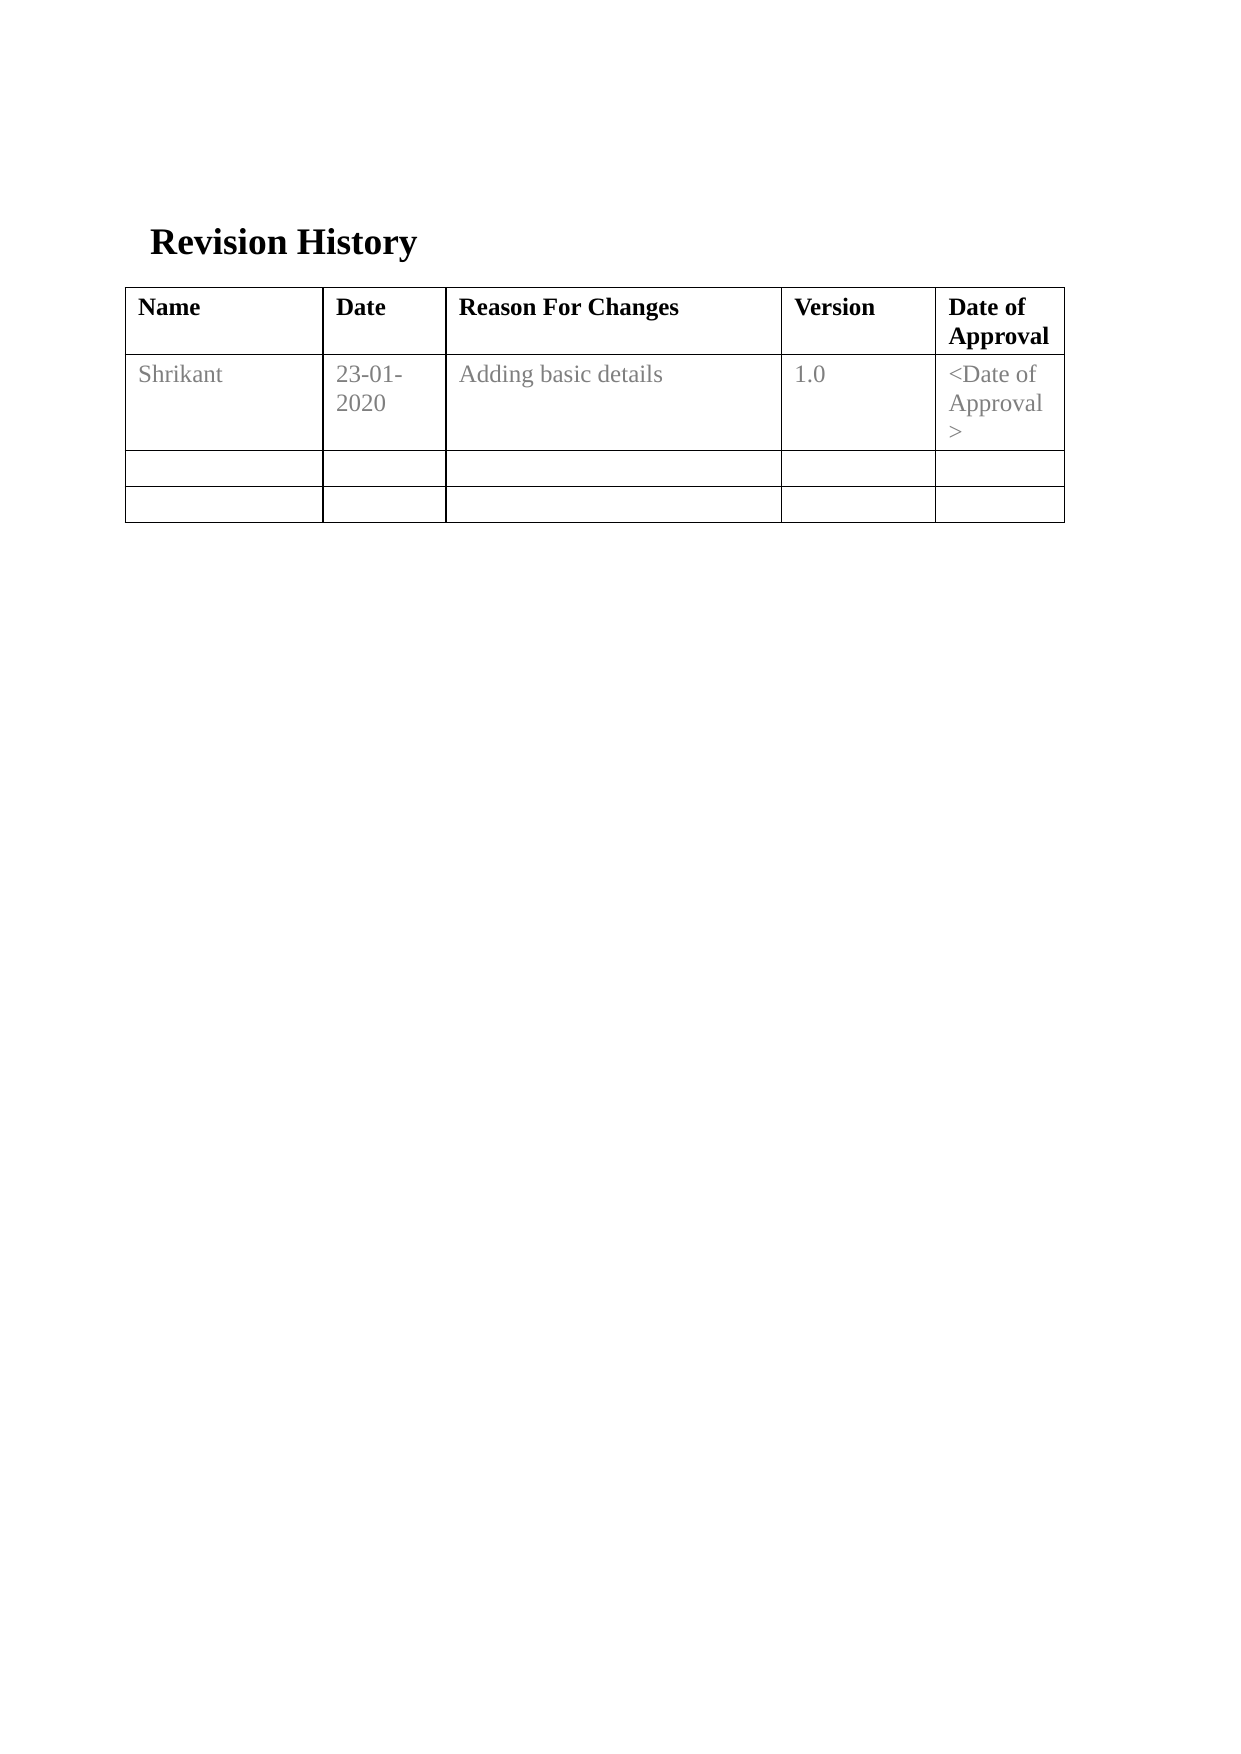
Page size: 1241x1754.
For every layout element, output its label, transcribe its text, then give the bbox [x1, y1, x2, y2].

table_header Version [782, 288, 935, 354]
table_cell [324, 451, 445, 486]
table_cell [126, 451, 322, 486]
table_cell [324, 487, 445, 522]
table_cell Shrikant [126, 355, 322, 450]
text Revision History [150, 219, 1090, 262]
table_header Name [126, 288, 322, 354]
table_cell [936, 451, 1064, 486]
table_cell 1.0 [782, 355, 935, 450]
table_cell [447, 451, 781, 486]
table_cell <Date of Approval> [936, 355, 1064, 450]
table_header Date of Approval [936, 288, 1064, 354]
table_cell 23-01-2020 [324, 355, 445, 450]
table_cell Adding basic details [447, 355, 781, 450]
table_header Date [324, 288, 445, 354]
table_header Reason For Changes [447, 288, 781, 354]
table_cell [782, 451, 935, 486]
table_cell [782, 487, 935, 522]
table_cell [126, 487, 322, 522]
table_cell [936, 487, 1064, 522]
table_cell [447, 487, 781, 522]
